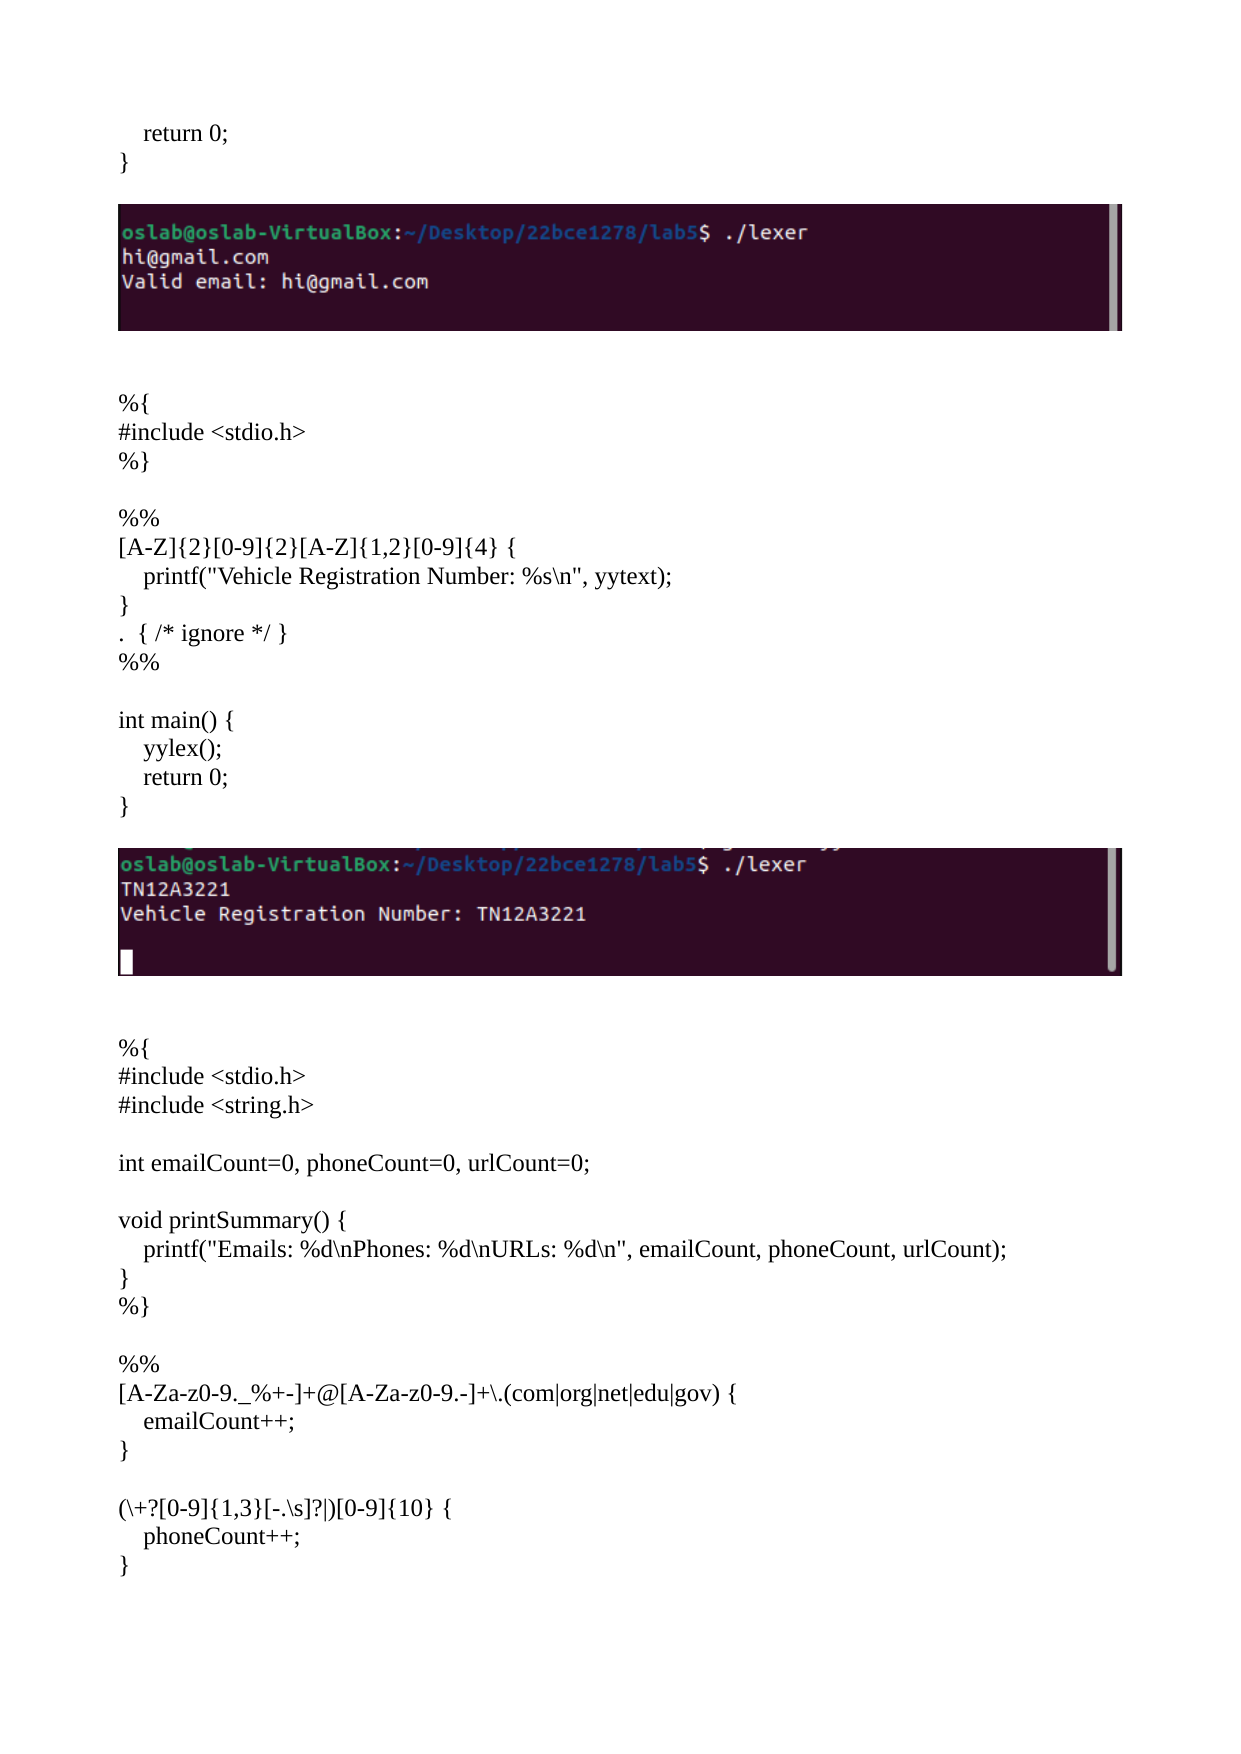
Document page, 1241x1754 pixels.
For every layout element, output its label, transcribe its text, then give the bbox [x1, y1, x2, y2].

text emailCount++; [118, 1406, 1122, 1435]
text int main() { [118, 705, 1122, 733]
text int emailCount=0, phoneCount=0, urlCount=0; [118, 1148, 1122, 1176]
text } [118, 590, 1122, 618]
text printf("Emails: %d\nPhones: %d\nURLs: %d\n", emailCount, phoneCount, urlCount); [118, 1234, 1122, 1263]
text } [118, 147, 1122, 176]
text [A-Z]{2}[0-9]{2}[A-Z]{1,2}[0-9]{4} { [118, 532, 1122, 561]
text (\+?[0-9]{1,3}[-.\s]?|)[0-9]{10} { [118, 1493, 1122, 1521]
text %} [118, 1291, 1122, 1320]
text } [118, 1263, 1122, 1291]
text %% [118, 647, 1122, 676]
picture [118, 848, 1123, 976]
text phoneCount++; [118, 1521, 1122, 1550]
text %{ [118, 388, 1122, 417]
text return 0; [118, 118, 1122, 147]
text } [118, 1435, 1122, 1464]
text #include <stdio.h> [118, 417, 1122, 446]
text #include <stdio.h> [118, 1061, 1122, 1090]
text return 0; [118, 762, 1122, 791]
text %{ [118, 1033, 1122, 1061]
text void printSummary() { [118, 1205, 1122, 1234]
text %% [118, 1349, 1122, 1378]
text . { /* ignore */ } [118, 618, 1122, 647]
picture [118, 204, 1123, 331]
text printf("Vehicle Registration Number: %s\n", yytext); [118, 561, 1122, 590]
text } [118, 791, 1122, 820]
text #include <string.h> [118, 1090, 1122, 1119]
text yylex(); [118, 733, 1122, 762]
text [A-Za-z0-9._%+-]+@[A-Za-z0-9.-]+\.(com|org|net|edu|gov) { [118, 1378, 1122, 1406]
text %% [118, 503, 1122, 532]
text %} [118, 446, 1122, 475]
text } [118, 1550, 1122, 1579]
